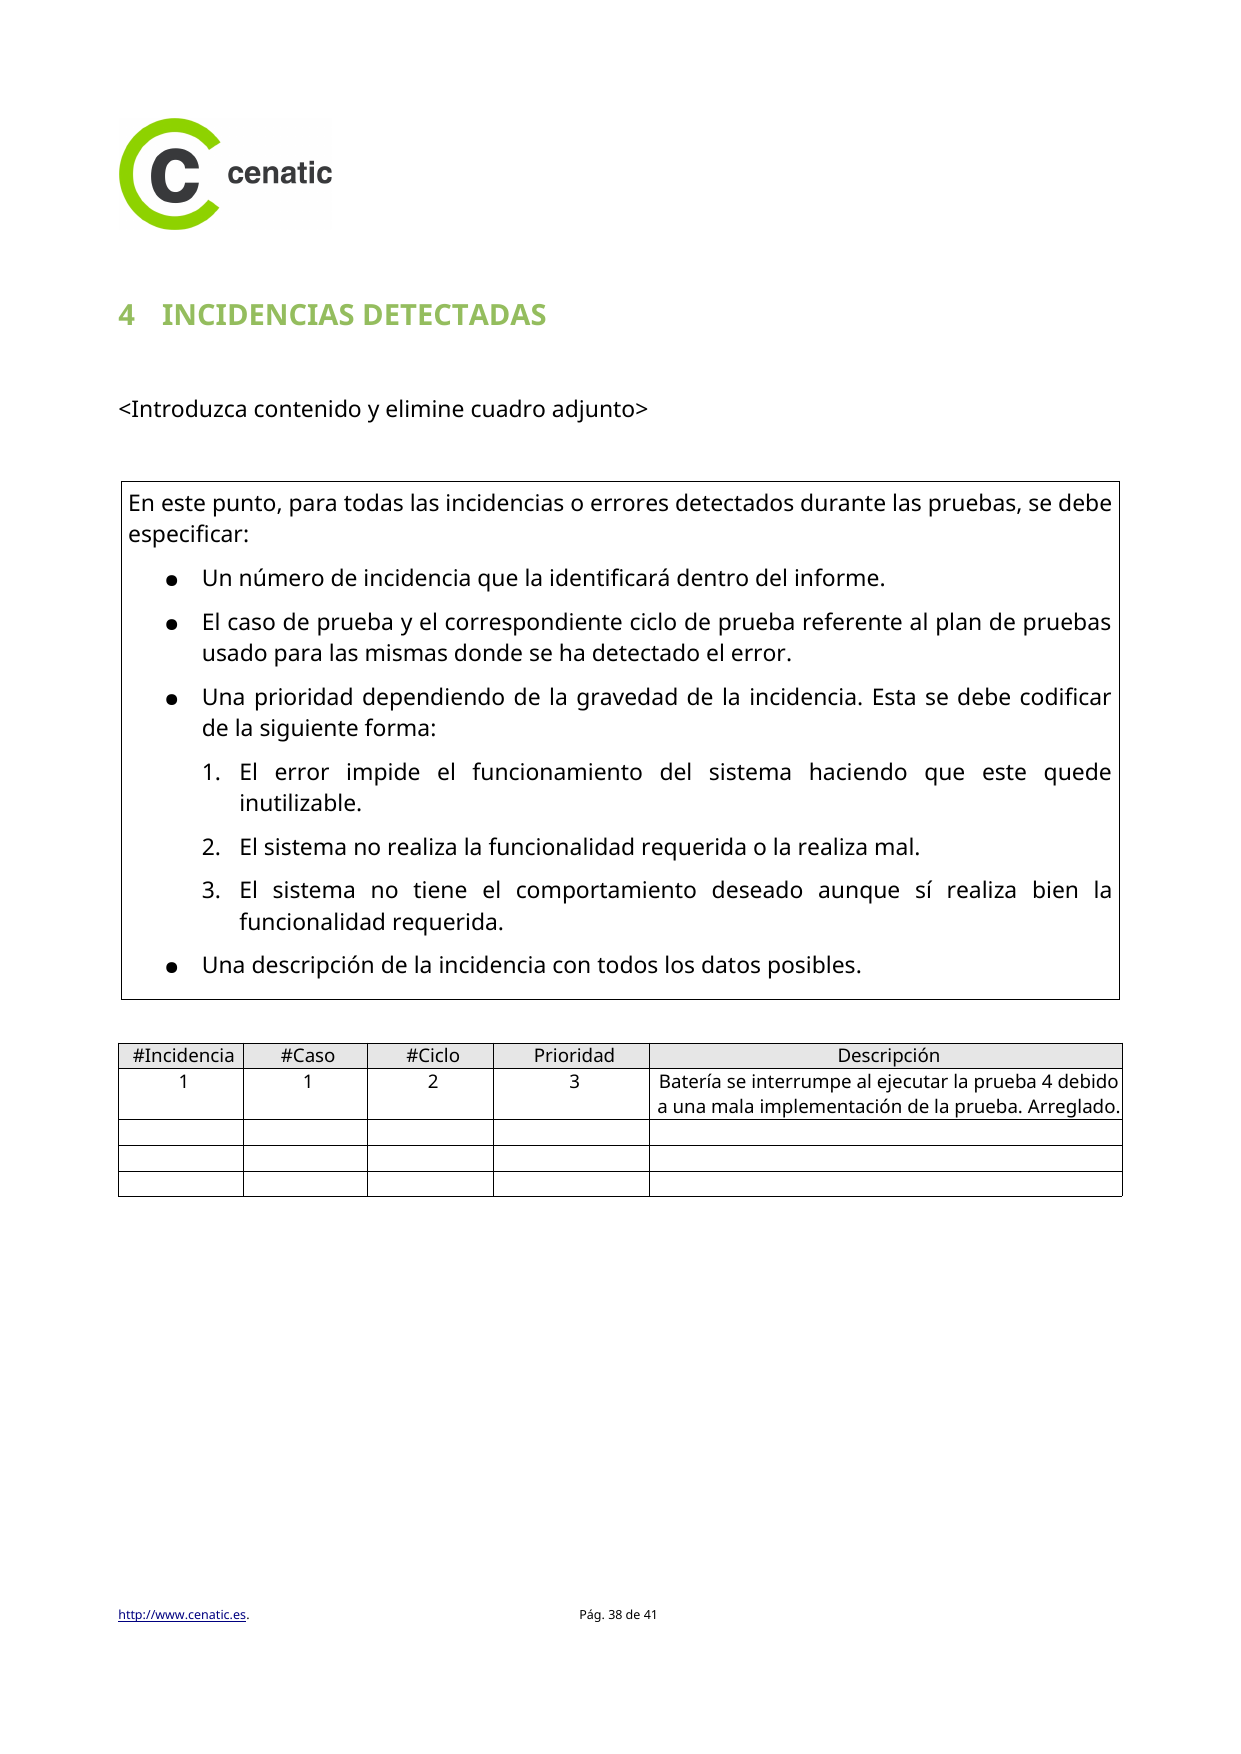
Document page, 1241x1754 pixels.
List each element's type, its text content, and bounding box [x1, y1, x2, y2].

table_cell 1 [244, 1069, 367, 1119]
table_cell [119, 1120, 243, 1145]
table_header #Caso [244, 1044, 367, 1068]
table_header #Ciclo [368, 1044, 493, 1068]
text <Introduzca contenido y elimine cuadro adjunto> [118, 393, 1122, 424]
table_cell [494, 1120, 649, 1145]
table_cell 3 [494, 1069, 649, 1119]
table_cell [650, 1146, 1122, 1171]
table_cell [119, 1146, 243, 1171]
table_header #Incidencia [119, 1044, 243, 1068]
table_header Descripción [650, 1044, 1122, 1068]
table_header Prioridad [494, 1044, 649, 1068]
table_cell [650, 1120, 1122, 1145]
table_cell [244, 1172, 367, 1196]
table_cell [119, 1172, 243, 1196]
table_cell [244, 1146, 367, 1171]
table_cell [368, 1120, 493, 1145]
picture [119, 118, 332, 230]
table_cell 2 [368, 1069, 493, 1119]
table_cell [368, 1146, 493, 1171]
table_cell [368, 1172, 493, 1196]
table_cell [494, 1146, 649, 1171]
subtitle INCIDENCIAS DETECTADAS [118, 294, 1122, 334]
table_cell [650, 1172, 1122, 1196]
table_header En este punto, para todas las incidencias o errores detectados durante las pruebas, se debe especificar: Un número de incidencia que la identificará dentro del informe. El caso de prueba y el correspondiente ciclo de prueba referente al plan de pruebas usado para las mismas donde se ha detectado el error. Una prioridad dependiendo de la gravedad de la incidencia. Esta se debe codificar de la siguiente forma: El error impide el funcionamiento del sistema haciendo que este quede inutilizable. El sistema no realiza la funcionalidad requerida o la realiza mal. El sistema no tiene el comportamiento deseado aunque sí realiza bien la funcionalidad requerida. Una descripción de la incidencia con todos los datos posibles. [122, 482, 1119, 999]
table_cell 1 [119, 1069, 243, 1119]
table_cell [494, 1172, 649, 1196]
table_cell [244, 1120, 367, 1145]
table_cell Batería se interrumpe al ejecutar la prueba 4 debido a una mala implementación de la prueba. Arreglado. [650, 1069, 1122, 1119]
